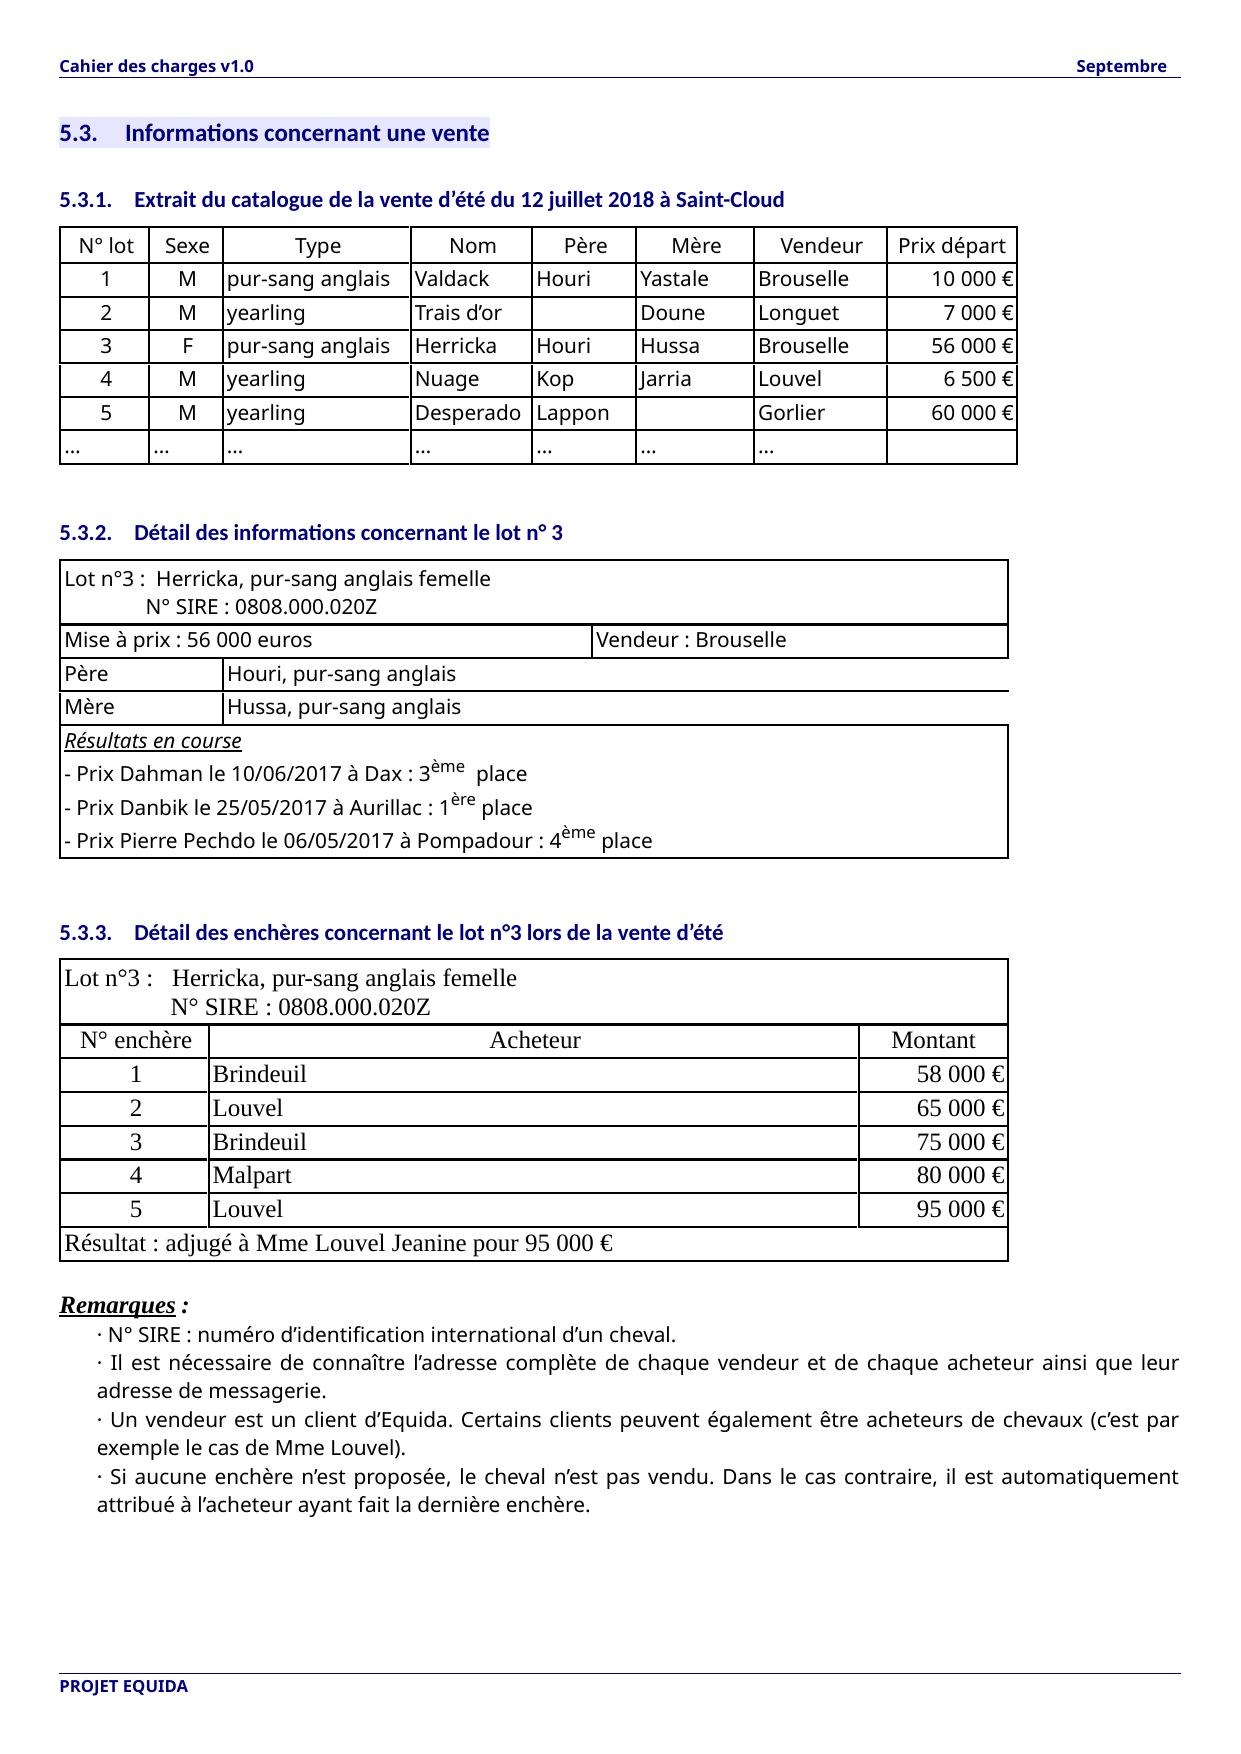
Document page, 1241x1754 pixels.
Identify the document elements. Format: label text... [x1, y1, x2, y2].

subtitle Détail des informations concernant le lot n° 3 [59, 518, 1181, 546]
table_cell M [150, 398, 222, 429]
table_cell 5 [61, 398, 148, 429]
table_cell [533, 298, 635, 329]
table_cell Hussa [637, 331, 753, 362]
subtitle Informations concernant une vente [490, 117, 1181, 148]
table_cell yearling [224, 398, 409, 429]
table_cell 95 000 € [860, 1194, 1007, 1226]
table_cell 10 000 € [888, 264, 1016, 296]
table_cell … [533, 431, 635, 463]
table_cell … [61, 431, 148, 463]
table_cell 65 000 € [860, 1093, 1007, 1125]
table_cell Jarria [637, 365, 753, 396]
table_cell Gorlier [755, 398, 886, 429]
table_cell 1 [61, 264, 148, 296]
table_header N° lot [61, 228, 148, 262]
table_cell Brindeuil [210, 1127, 857, 1158]
table_cell pur-sang anglais [224, 331, 409, 362]
table_cell Père [61, 659, 222, 690]
table_cell 56 000 € [888, 331, 1016, 362]
table_cell Longuet [755, 298, 886, 329]
table_cell M [150, 298, 222, 329]
table_cell Houri [533, 264, 635, 296]
table_cell 7 000 € [888, 298, 1016, 329]
table_cell Brindeuil [210, 1059, 857, 1091]
table_cell … [412, 431, 531, 463]
table_cell … [755, 431, 886, 463]
table_cell 1 [61, 1059, 207, 1091]
table_cell M [150, 264, 222, 296]
table_header Vendeur [755, 228, 886, 262]
table_header Type [224, 228, 409, 262]
table_header Lot n°3 : Herricka, pur-sang anglais femelle N° SIRE : 0808.000.020Z [61, 561, 1007, 623]
table_cell 4 [61, 365, 148, 396]
table_cell Doune [637, 298, 753, 329]
table_cell [637, 398, 753, 429]
table_cell Louvel [210, 1093, 857, 1125]
text · Un vendeur est un client d’Equida. Certains clients peuvent également être acheteurs de chevaux (c’est par exemple le cas de Mme Louvel). [97, 1405, 1181, 1462]
table_cell Herricka [412, 331, 531, 362]
table_cell Louvel [210, 1194, 857, 1226]
table_cell Hussa, pur-sang anglais [224, 693, 1009, 724]
text · Il est nécessaire de connaître l’adresse complète de chaque vendeur et de chaque acheteur ainsi que leur adresse de messagerie. [97, 1348, 1181, 1405]
table_cell Malpart [210, 1161, 857, 1192]
table_cell Trais d’or [412, 298, 531, 329]
table_cell [591, 859, 688, 864]
table_header Nom [412, 228, 531, 262]
table_cell 2 [61, 1093, 207, 1125]
table_header Prix départ [888, 228, 1016, 262]
table_cell 6 500 € [888, 365, 1016, 396]
table_cell Kop [533, 365, 635, 396]
table_cell [222, 859, 591, 864]
table_cell Valdack [412, 264, 531, 296]
table_cell … [224, 431, 409, 463]
table_cell 3 [61, 331, 148, 362]
table_cell 2 [61, 298, 148, 329]
table_header Lot n°3 : Herricka, pur-sang anglais femelle N° SIRE : 0808.000.020Z [61, 960, 1007, 1023]
table_cell Acheteur [210, 1026, 857, 1057]
table_cell N° enchère [61, 1026, 207, 1057]
table_cell Desperado [412, 398, 531, 429]
table_cell 75 000 € [860, 1127, 1007, 1158]
table_cell … [637, 431, 753, 463]
table_cell 80 000 € [860, 1161, 1007, 1192]
table_cell pur-sang anglais [224, 264, 409, 296]
table_cell [59, 859, 222, 864]
table_cell yearling [224, 365, 409, 396]
table_cell Nuage [412, 365, 531, 396]
table_cell M [150, 365, 222, 396]
table_cell Mère [61, 693, 222, 724]
text · N° SIRE : numéro d’identification international d’un cheval. [97, 1320, 1181, 1348]
table_cell … [150, 431, 222, 463]
table_cell Yastale [637, 264, 753, 296]
table_cell 60 000 € [888, 398, 1016, 429]
table_header Père [533, 228, 635, 262]
table_cell Houri, pur-sang anglais [224, 659, 1009, 690]
table_cell Montant [860, 1026, 1007, 1057]
table_cell Houri [533, 331, 635, 362]
table_header Sexe [150, 228, 222, 262]
table_cell [888, 431, 1016, 463]
table_header Mère [637, 228, 753, 262]
subtitle Extrait du catalogue de la vente d’été du 12 juillet 2018 à Saint-Cloud [59, 185, 1181, 213]
text · Si aucune enchère n’est proposée, le cheval n’est pas vendu. Dans le cas contraire, il est automatiquement attribué à l’acheteur ayant fait la dernière enchère. [97, 1462, 1181, 1519]
table_cell [688, 859, 1009, 864]
table_cell 3 [61, 1127, 207, 1158]
text Remarques : [59, 1290, 1181, 1320]
table_cell Brouselle [755, 331, 886, 362]
table_cell Vendeur : Brouselle [593, 626, 1007, 657]
table_cell 58 000 € [860, 1059, 1007, 1091]
subtitle Détail des enchères concernant le lot n°3 lors de la vente d’été [59, 918, 1181, 946]
table_cell 4 [61, 1161, 207, 1192]
table_cell Brouselle [755, 264, 886, 296]
table_cell Lappon [533, 398, 635, 429]
table_cell Louvel [755, 365, 886, 396]
table_cell 5 [61, 1194, 207, 1226]
table_cell F [150, 331, 222, 362]
table_cell Résultat : adjugé à Mme Louvel Jeanine pour 95 000 € [61, 1228, 1007, 1260]
table_cell Résultats en course - Prix Dahman le 10/06/2017 à Dax : 3ème place - Prix Danbik le 25/05/2017 à Aurillac : 1ère place - Prix Pierre Pechdo le 06/05/2017 à Pompadour : 4ème place [61, 726, 1007, 857]
table_cell yearling [224, 298, 409, 329]
table_cell Mise à prix : 56 000 euros [61, 626, 591, 657]
